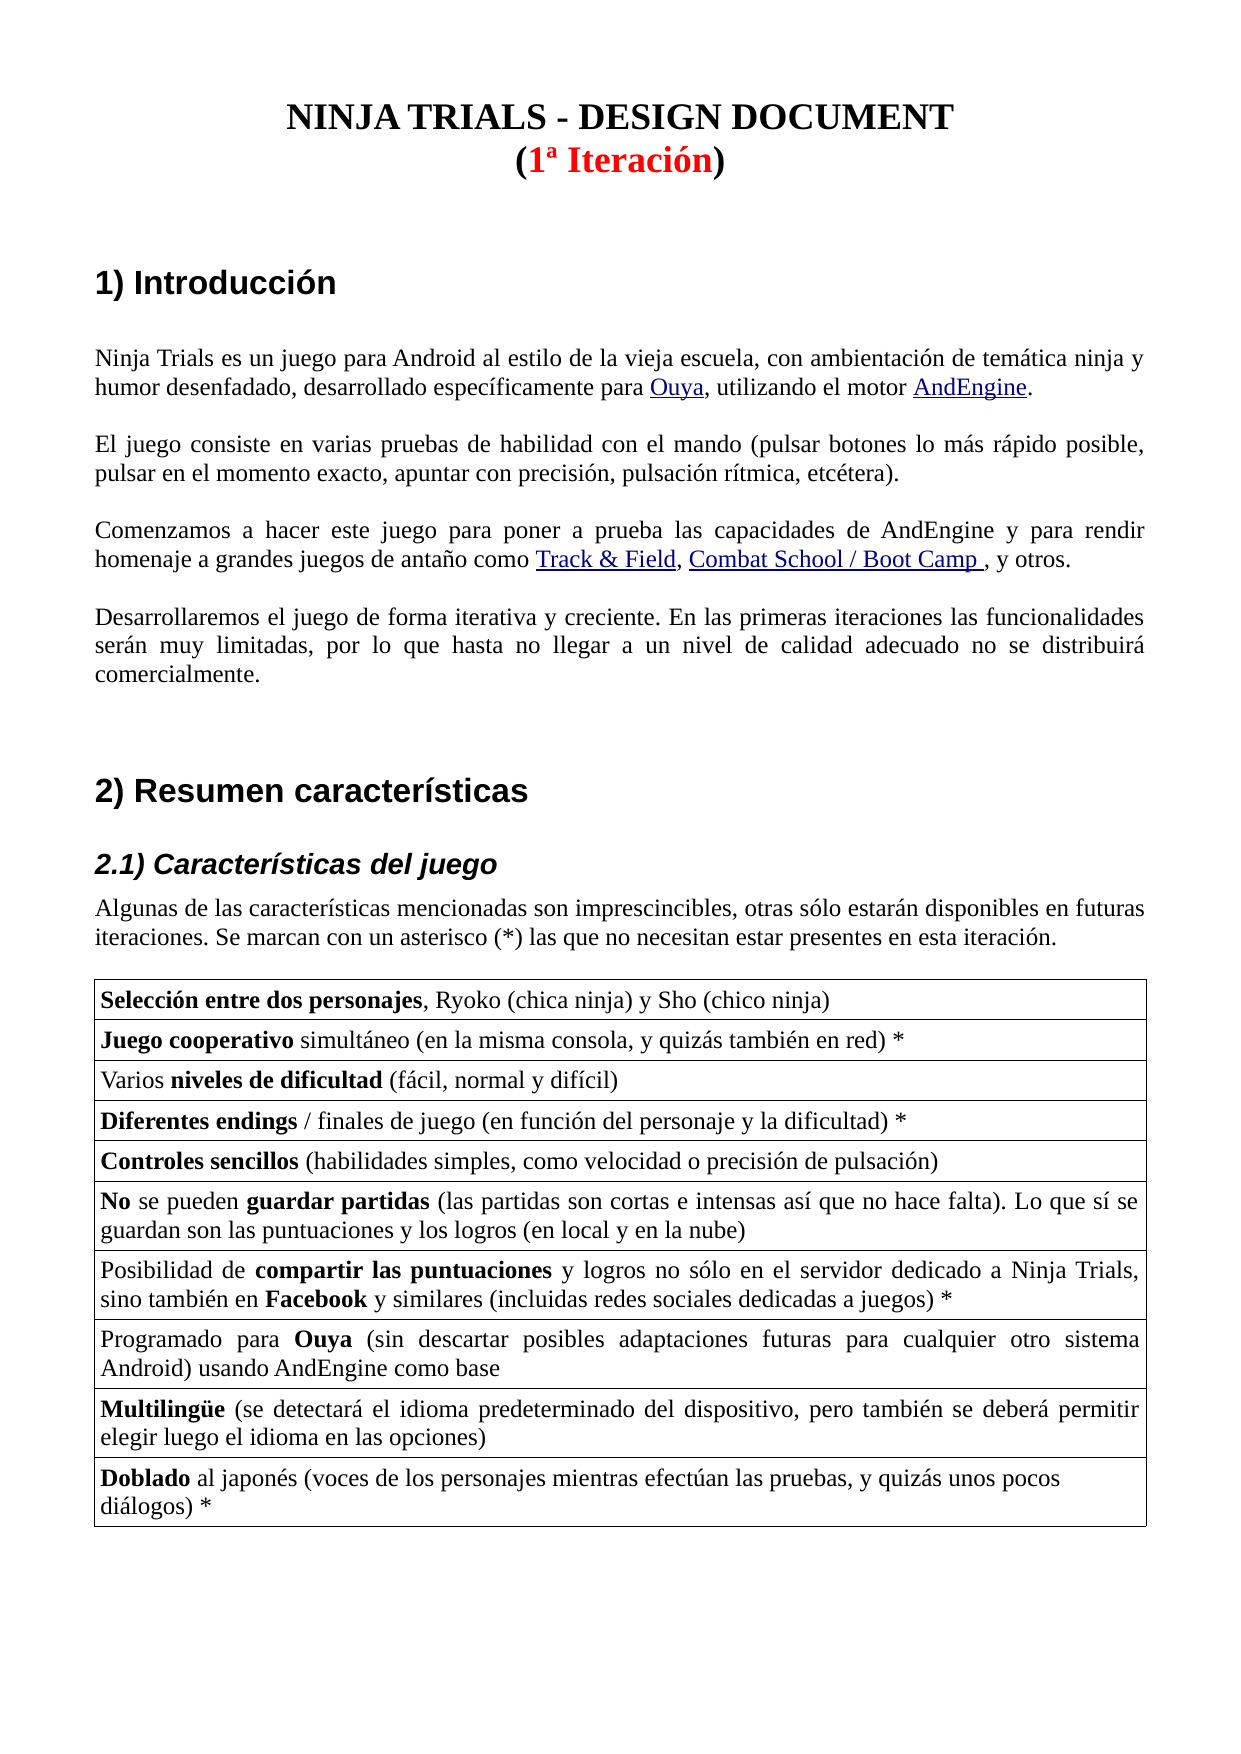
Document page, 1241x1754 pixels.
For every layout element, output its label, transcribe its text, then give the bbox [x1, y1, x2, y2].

table_cell Multilingüe (se detectará el idioma predeterminado del dispositivo, pero también se deberá permitir elegir luego el idioma en las opciones) [95, 1389, 1146, 1457]
table_cell Programado para Ouya (sin descartar posibles adaptaciones futuras para cualquier otro sistema Android) usando AndEngine como base [95, 1320, 1146, 1388]
table_cell No se pueden guardar partidas (las partidas son cortas e intensas así que no hace falta). Lo que sí se guardan son las puntuaciones y los logros (en local y en la nube) [95, 1182, 1146, 1250]
table_cell Juego cooperativo simultáneo (en la misma consola, y quizás también en red) * [95, 1020, 1146, 1060]
text Algunas de las características mencionadas son imprescincibles, otras sólo estarán disponibles en futuras iteraciones. Se marcan con un asterisco (*) las que no necesitan estar presentes en esta iteración. [94, 893, 1146, 950]
table_cell Doblado al japonés (voces de los personajes mientras efectúan las pruebas, y quizás unos pocos diálogos) * [95, 1458, 1146, 1526]
subtitle 2) Resumen características [94, 771, 1146, 809]
table_header Selección entre dos personajes, Ryoko (chica ninja) y Sho (chico ninja) [95, 980, 1146, 1019]
subtitle 2.1) Características del juego [94, 847, 1146, 880]
table_cell Varios niveles de dificultad (fácil, normal y difícil) [95, 1061, 1146, 1100]
text Ninja Trials es un juego para Android al estilo de la vieja escuela, con ambientación de temática ninja y humor desenfadado, desarrollado específicamente para Ouya, utilizando el motor AndEngine. [94, 343, 1146, 401]
table_cell Controles sencillos (habilidades simples, como velocidad o precisión de pulsación) [95, 1141, 1146, 1181]
text Comenzamos a hacer este juego para poner a prueba las capacidades de AndEngine y para rendir homenaje a grandes juegos de antaño como Track & Field, Combat School / Boot Camp , y otros. [94, 516, 1146, 573]
text (1ª Iteración) [94, 138, 1146, 181]
table_cell Posibilidad de compartir las puntuaciones y logros no sólo en el servidor dedicado a Ninja Trials, sino también en Facebook y similares (incluidas redes sociales dedicadas a juegos) * [95, 1251, 1146, 1319]
table_cell Diferentes endings / finales de juego (en función del personaje y la dificultad) * [95, 1101, 1146, 1140]
text Desarrollaremos el juego de forma iterativa y creciente. En las primeras iteraciones las funcionalidades serán muy limitadas, por lo que hasta no llegar a un nivel de calidad adecuado no se distribuirá comercialmente. [94, 602, 1146, 688]
text El juego consiste en varias pruebas de habilidad con el mando (pulsar botones lo más rápido posible, pulsar en el momento exacto, apuntar con precisión, pulsación rítmica, etcétera). [94, 429, 1146, 487]
text NINJA TRIALS - DESIGN DOCUMENT [94, 94, 1146, 138]
subtitle 1) Introducción [94, 263, 1146, 302]
